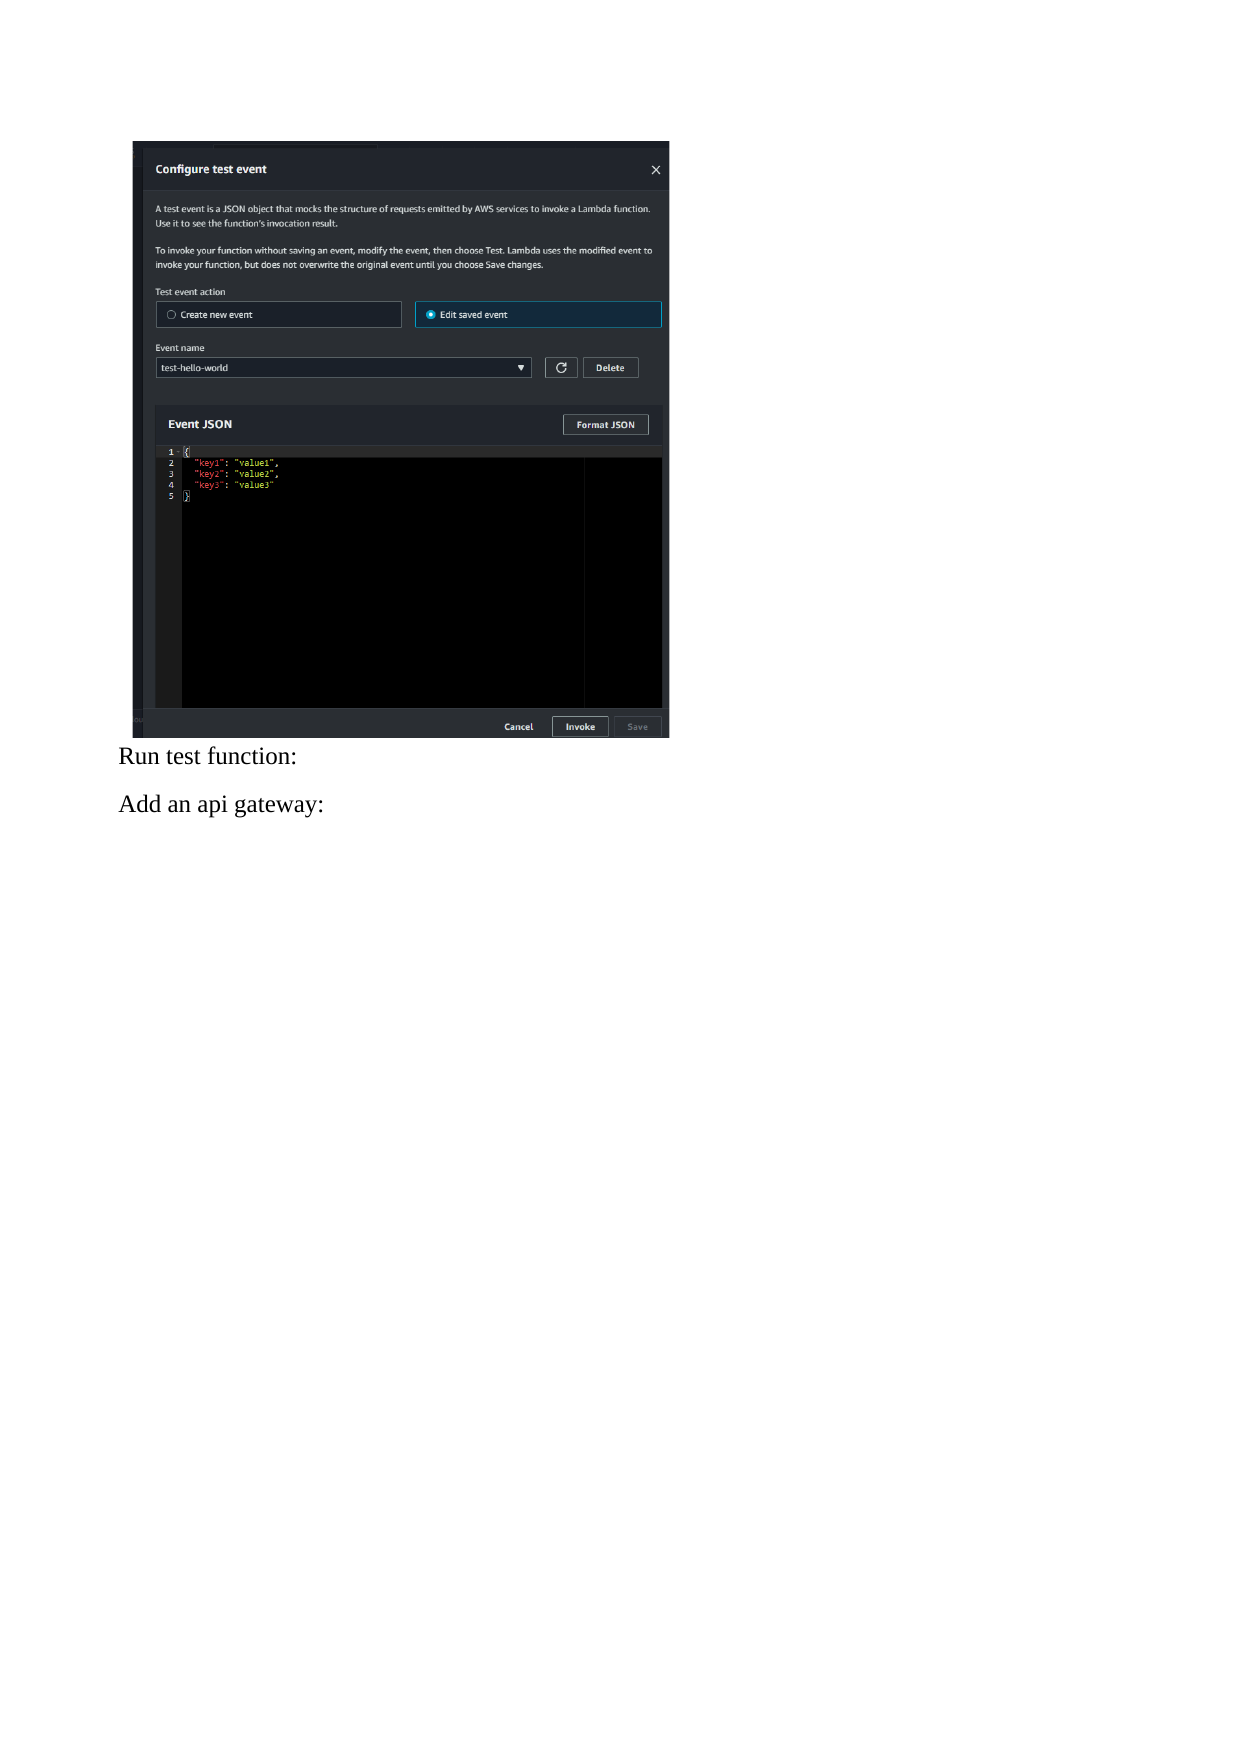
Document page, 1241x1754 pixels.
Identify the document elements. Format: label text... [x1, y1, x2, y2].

picture [132, 141, 670, 738]
text Run test function: [118, 728, 1122, 770]
